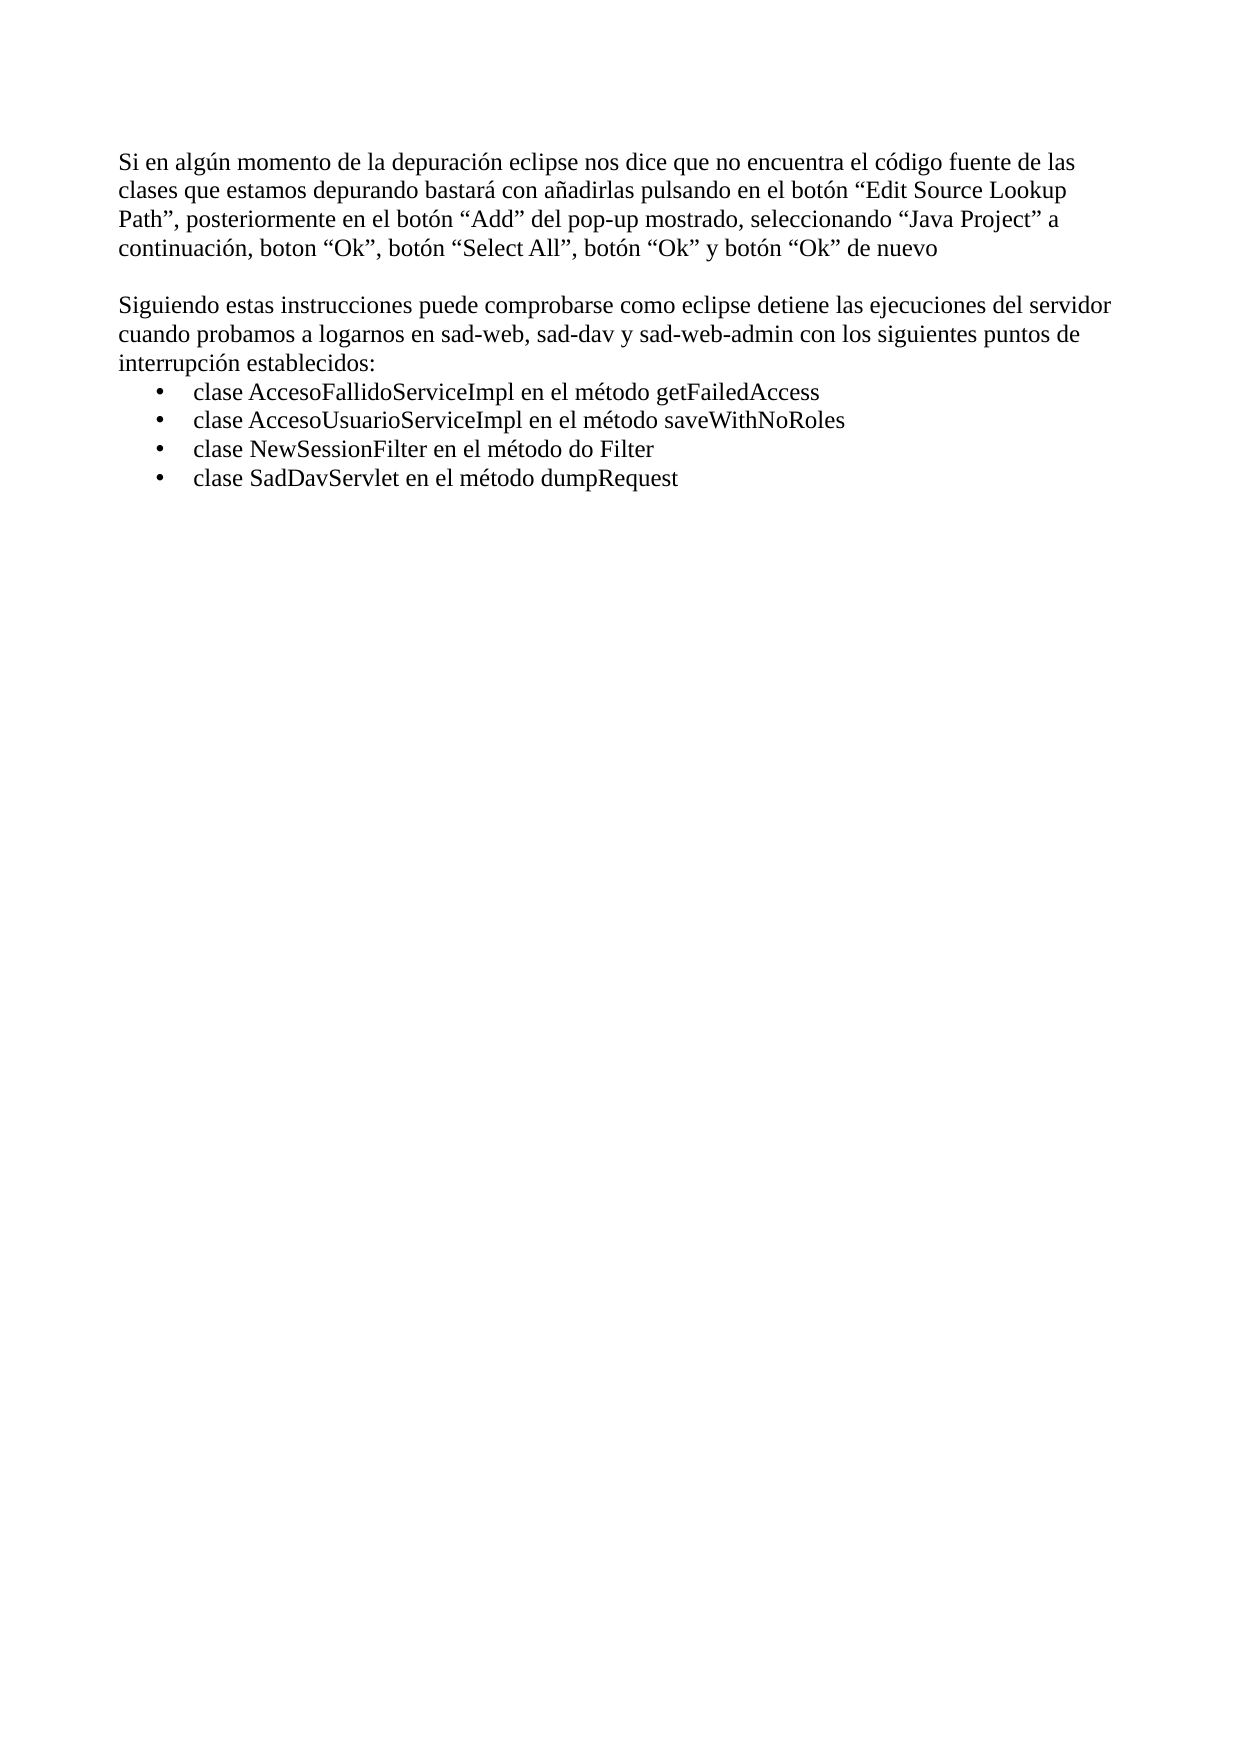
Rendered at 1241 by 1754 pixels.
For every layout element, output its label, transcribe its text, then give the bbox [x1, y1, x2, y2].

list clase NewSessionFilter en el método do Filter [156, 434, 1122, 463]
text Siguiendo estas instrucciones puede comprobarse como eclipse detiene las ejecuciones del servidor cuando probamos a logarnos en sad-web, sad-dav y sad-web-admin con los siguientes puntos de interrupción establecidos: [118, 291, 1122, 377]
text Si en algún momento de la depuración eclipse nos dice que no encuentra el código fuente de las clases que estamos depurando bastará con añadirlas pulsando en el botón “Edit Source Lookup Path”, posteriormente en el botón “Add” del pop-up mostrado, seleccionando “Java Project” a continuación, boton “Ok”, botón “Select All”, botón “Ok” y botón “Ok” de nuevo [118, 147, 1122, 262]
list clase AccesoUsuarioServiceImpl en el método saveWithNoRoles [156, 406, 1122, 434]
list clase AccesoFallidoServiceImpl en el método getFailedAccess [156, 377, 1122, 406]
list clase SadDavServlet en el método dumpRequest [156, 463, 1122, 492]
